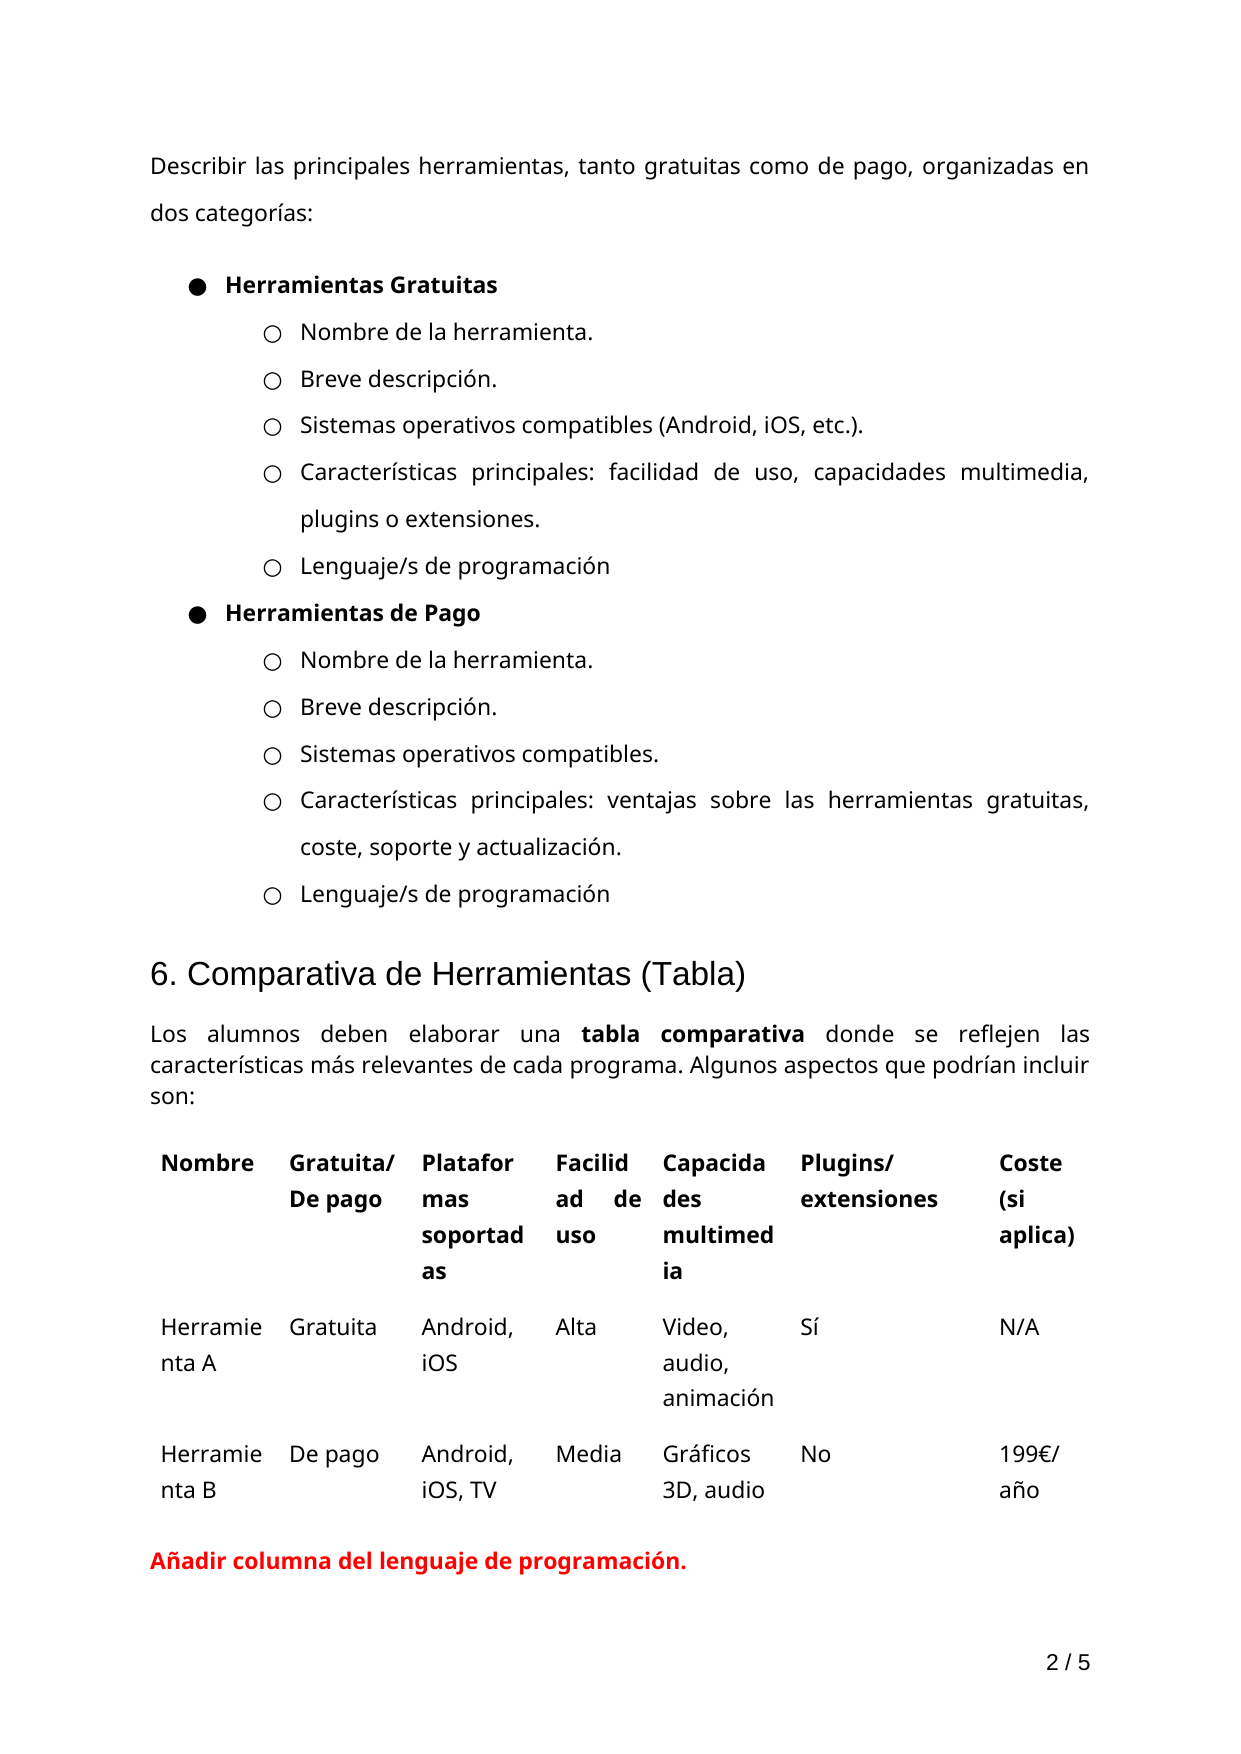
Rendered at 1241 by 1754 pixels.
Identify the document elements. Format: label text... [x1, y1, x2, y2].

table_cell 199€/año [989, 1428, 1090, 1520]
table_cell Gratuita [279, 1300, 411, 1428]
table_header Plugins/extensiones [790, 1136, 988, 1300]
table_cell Media [545, 1428, 652, 1520]
list Nombre de la herramienta. [262, 644, 1090, 675]
text Los alumnos deben elaborar una tabla comparativa donde se reflejen las características más relevantes de cada programa. Algunos aspectos que podrían incluir son: [150, 1018, 1090, 1111]
list Sistemas operativos compatibles. [262, 737, 1090, 769]
list Herramientas de Pago [187, 597, 1090, 628]
table_cell Video, audio, animación [652, 1300, 790, 1428]
list Herramientas Gratuitas [187, 269, 1090, 300]
table_cell Herramienta B [150, 1428, 278, 1520]
table_cell Herramienta A [150, 1300, 278, 1428]
table_header Capacidades multimedia [652, 1136, 790, 1300]
table_header Gratuita/De pago [279, 1136, 411, 1300]
list Sistemas operativos compatibles (Android, iOS, etc.). [262, 409, 1090, 441]
list Características principales: facilidad de uso, capacidades multimedia, plugins o extensiones. [262, 456, 1090, 534]
list Breve descripción. [262, 362, 1090, 394]
table_cell N/A [989, 1300, 1090, 1428]
subtitle 6. Comparativa de Herramientas (Tabla) [150, 954, 1090, 993]
list Lenguaje/s de programación [262, 878, 1090, 909]
table_cell Gráficos 3D, audio [652, 1428, 790, 1520]
list Nombre de la herramienta. [262, 316, 1090, 347]
table_header Nombre [150, 1136, 278, 1300]
text Añadir columna del lenguaje de programación. [150, 1545, 1090, 1576]
table_cell Alta [545, 1300, 652, 1428]
list Breve descripción. [262, 691, 1090, 722]
table_header Facilidad de uso [545, 1136, 652, 1300]
list Características principales: ventajas sobre las herramientas gratuitas, coste, soporte y actualización. [262, 784, 1090, 862]
table_cell De pago [279, 1428, 411, 1520]
table_header Coste (si aplica) [989, 1136, 1090, 1300]
table_cell No [790, 1428, 988, 1520]
table_cell Sí [790, 1300, 988, 1428]
text Describir las principales herramientas, tanto gratuitas como de pago, organizadas en dos categorías: [150, 150, 1090, 228]
table_cell Android, iOS, TV [411, 1428, 545, 1520]
list Lenguaje/s de programación [262, 550, 1090, 581]
table_cell Android, iOS [411, 1300, 545, 1428]
table_header Plataformas soportadas [411, 1136, 545, 1300]
